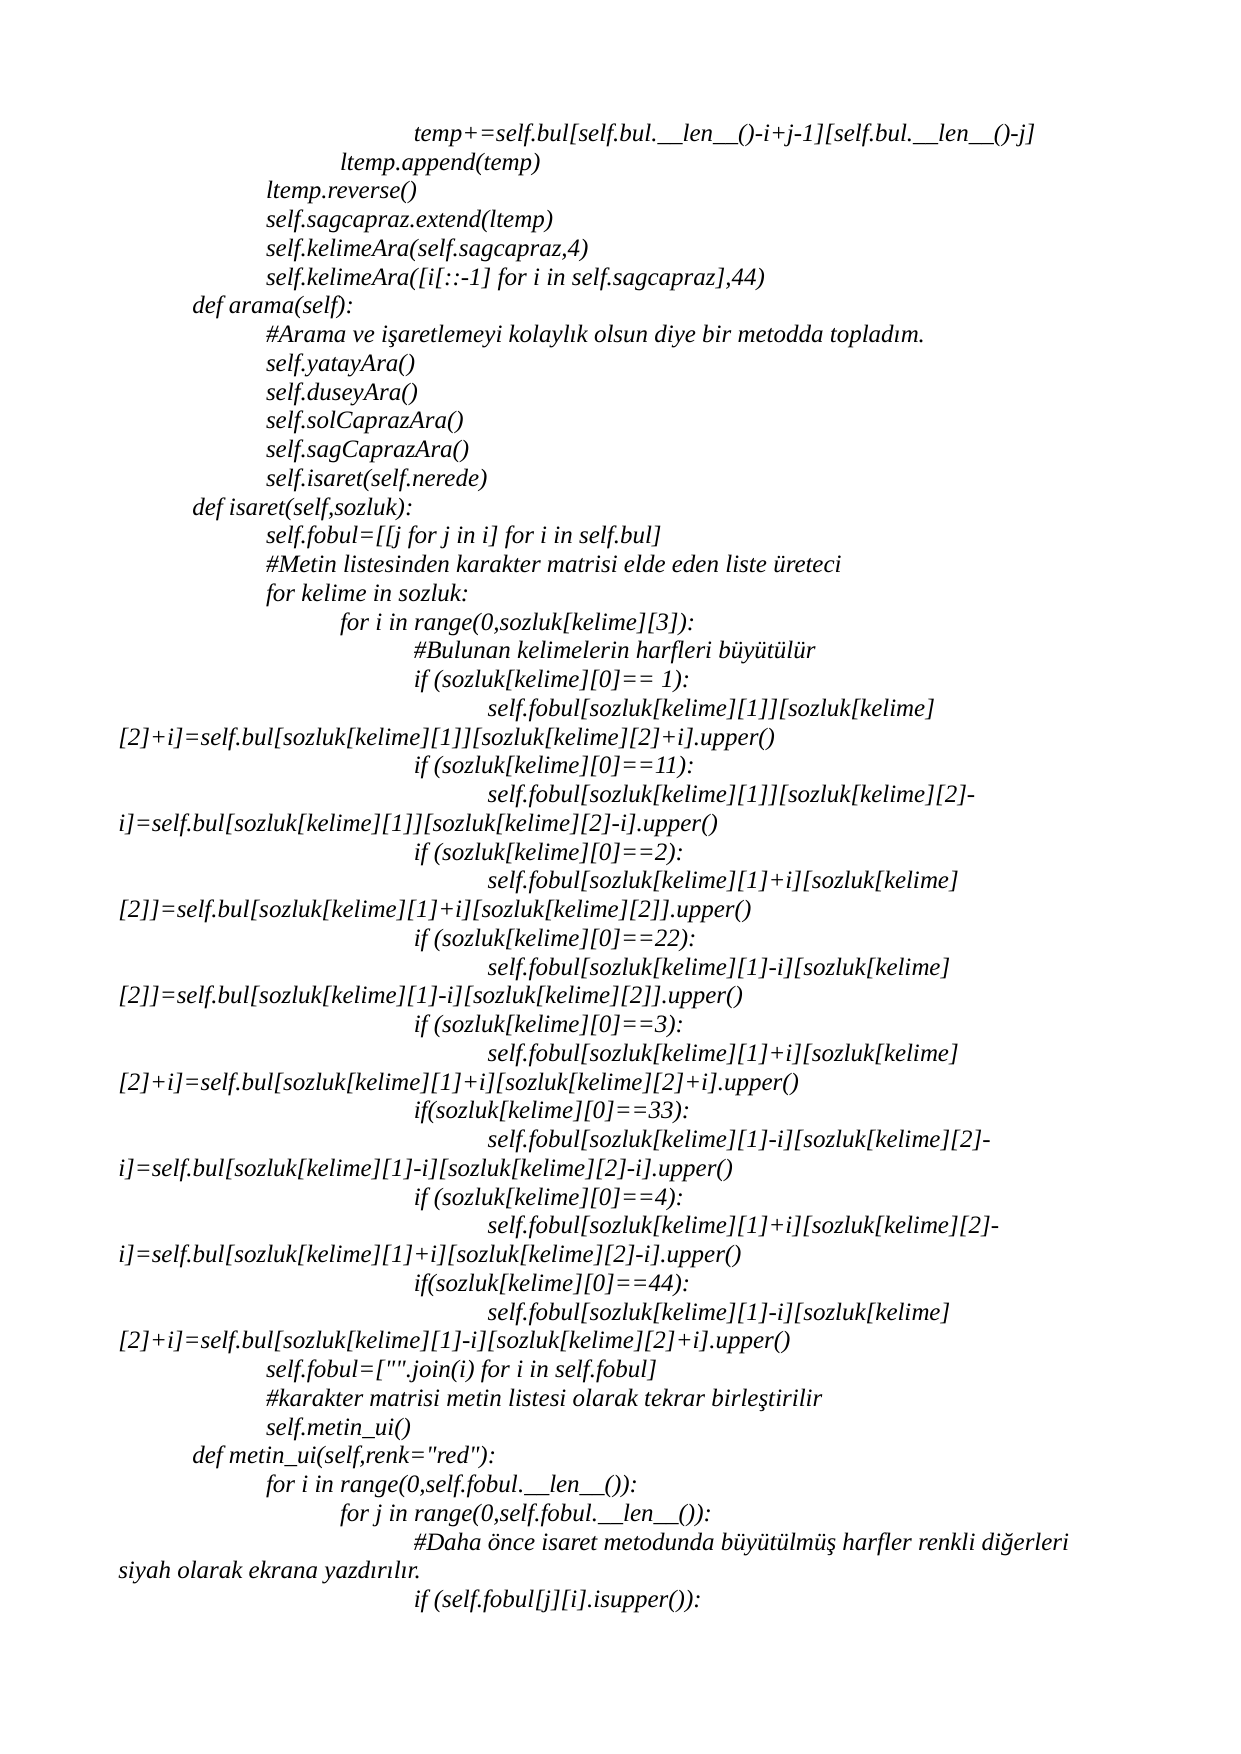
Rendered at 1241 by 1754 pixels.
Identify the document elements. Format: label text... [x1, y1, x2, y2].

text #Daha önce isaret metodunda büyütülmüş harfler renkli diğerleri siyah olarak ekrana yazdırılır. [118, 1527, 1122, 1584]
text def metin_ui(self,renk="red"): [118, 1441, 1122, 1469]
text if (self.fobul[j][i].isupper()): [118, 1584, 1122, 1613]
text if (sozluk[kelime][0]==4): [118, 1182, 1122, 1211]
text self.fobul[sozluk[kelime][1]+i][sozluk[kelime][2]+i]=self.bul[sozluk[kelime][1]+i][sozluk[kelime][2]+i].upper() [118, 1038, 1122, 1096]
text def isaret(self,sozluk): [118, 492, 1122, 521]
text self.metin_ui() [118, 1412, 1122, 1441]
text if(sozluk[kelime][0]==33): [118, 1096, 1122, 1124]
text if (sozluk[kelime][0]== 1): [118, 664, 1122, 693]
text if (sozluk[kelime][0]==22): [118, 923, 1122, 952]
text if (sozluk[kelime][0]==2): [118, 837, 1122, 866]
text self.fobul[sozluk[kelime][1]-i][sozluk[kelime][2]+i]=self.bul[sozluk[kelime][1]-i][sozluk[kelime][2]+i].upper() [118, 1297, 1122, 1354]
text self.kelimeAra(self.sagcapraz,4) [118, 233, 1122, 262]
text self.fobul[sozluk[kelime][1]][sozluk[kelime][2]-i]=self.bul[sozluk[kelime][1]][sozluk[kelime][2]-i].upper() [118, 779, 1122, 837]
text temp+=self.bul[self.bul.__len__()-i+j-1][self.bul.__len__()-j] [118, 118, 1122, 147]
text for j in range(0,self.fobul.__len__()): [118, 1498, 1122, 1527]
text self.kelimeAra([i[::-1] for i in self.sagcapraz],44) [118, 262, 1122, 291]
text self.fobul[sozluk[kelime][1]+i][sozluk[kelime][2]-i]=self.bul[sozluk[kelime][1]+i][sozluk[kelime][2]-i].upper() [118, 1211, 1122, 1268]
text if(sozluk[kelime][0]==44): [118, 1268, 1122, 1297]
text #Arama ve işaretlemeyi kolaylık olsun diye bir metodda topladım. [118, 319, 1122, 348]
text for i in range(0,self.fobul.__len__()): [118, 1469, 1122, 1498]
text for i in range(0,sozluk[kelime][3]): [118, 607, 1122, 636]
text #Metin listesinden karakter matrisi elde eden liste üreteci [118, 549, 1122, 578]
text ltemp.append(temp) [118, 147, 1122, 176]
text self.isaret(self.nerede) [118, 463, 1122, 492]
text self.fobul=[[j for j in i] for i in self.bul] [118, 521, 1122, 549]
text #karakter matrisi metin listesi olarak tekrar birleştirilir [118, 1383, 1122, 1412]
text if (sozluk[kelime][0]==3): [118, 1009, 1122, 1038]
text #Bulunan kelimelerin harfleri büyütülür [118, 636, 1122, 664]
text self.sagCaprazAra() [118, 434, 1122, 463]
text self.fobul[sozluk[kelime][1]-i][sozluk[kelime][2]-i]=self.bul[sozluk[kelime][1]-i][sozluk[kelime][2]-i].upper() [118, 1124, 1122, 1182]
text ltemp.reverse() [118, 176, 1122, 204]
text self.yatayAra() [118, 348, 1122, 377]
text self.duseyAra() [118, 377, 1122, 406]
text def arama(self): [118, 291, 1122, 319]
text self.solCaprazAra() [118, 406, 1122, 434]
text self.fobul=["".join(i) for i in self.fobul] [118, 1354, 1122, 1383]
text for kelime in sozluk: [118, 578, 1122, 607]
text if (sozluk[kelime][0]==11): [118, 751, 1122, 779]
text self.fobul[sozluk[kelime][1]-i][sozluk[kelime][2]]=self.bul[sozluk[kelime][1]-i][sozluk[kelime][2]].upper() [118, 952, 1122, 1009]
text self.sagcapraz.extend(ltemp) [118, 204, 1122, 233]
text self.fobul[sozluk[kelime][1]+i][sozluk[kelime][2]]=self.bul[sozluk[kelime][1]+i][sozluk[kelime][2]].upper() [118, 866, 1122, 923]
text self.fobul[sozluk[kelime][1]][sozluk[kelime][2]+i]=self.bul[sozluk[kelime][1]][sozluk[kelime][2]+i].upper() [118, 693, 1122, 751]
